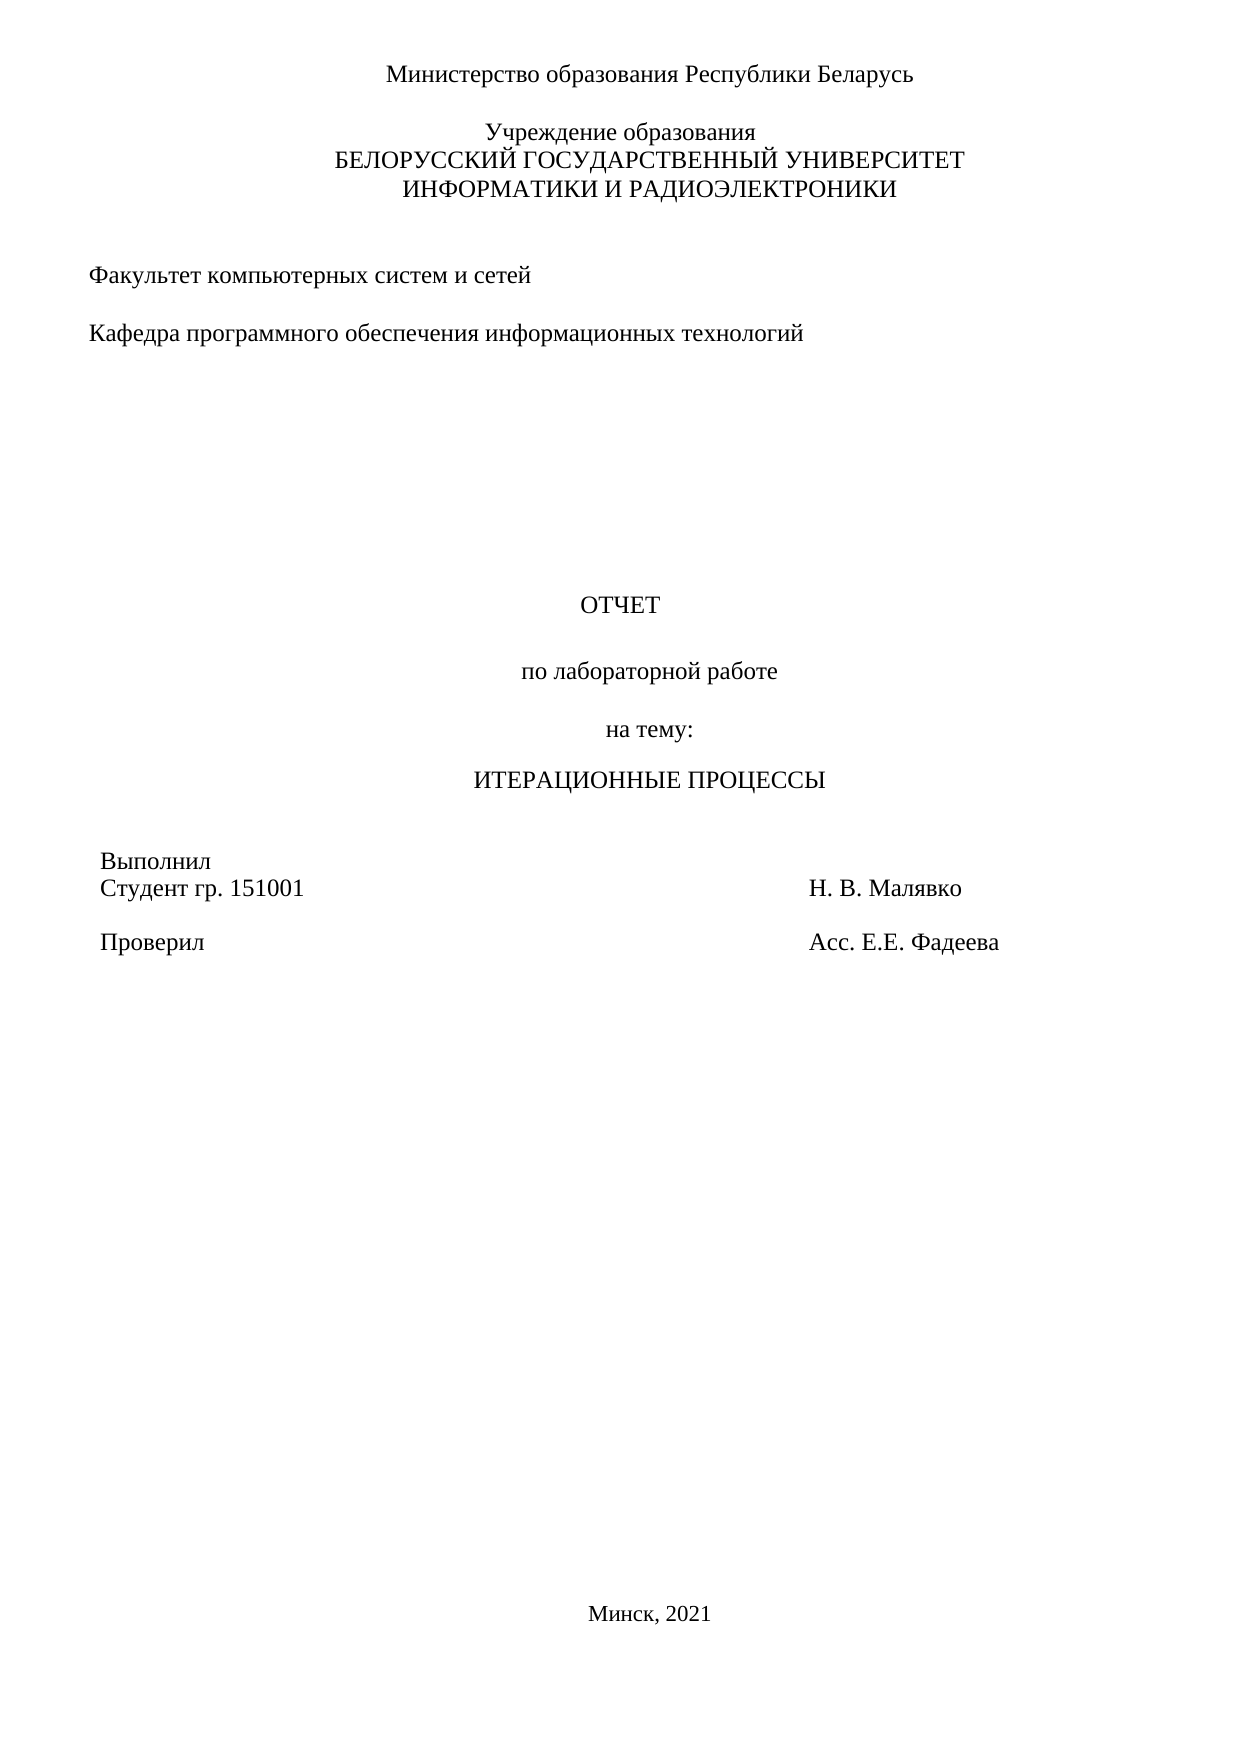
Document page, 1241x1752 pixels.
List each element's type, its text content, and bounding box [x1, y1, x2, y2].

table_cell [30, 1109, 473, 1156]
table_cell [738, 1183, 1004, 1210]
table_cell [473, 902, 738, 956]
table_cell [738, 956, 1004, 983]
text Кафедра программного обеспечения информационных технологий [29, 318, 1211, 347]
table_cell [738, 1020, 1004, 1063]
table_cell [738, 1064, 1004, 1109]
text Факультет компьютерных систем и сетей [29, 260, 1211, 289]
table_cell [30, 983, 473, 1019]
text итерационные процессы [29, 767, 1211, 794]
table_cell [473, 1109, 738, 1156]
subtitle Министерство образования Республики Беларусь [29, 59, 1211, 88]
text БелорусскиЙ государственный университет [29, 145, 1211, 174]
table_cell [473, 1183, 738, 1210]
table_cell [635, 427, 974, 479]
table_cell [473, 983, 738, 1019]
table_cell [30, 956, 473, 983]
text Минск, 2021 [29, 1599, 1211, 1626]
table_header [635, 383, 974, 427]
table_cell [30, 1020, 473, 1063]
table_cell [473, 1156, 738, 1183]
table_cell [473, 956, 738, 983]
table_cell [738, 1156, 1004, 1183]
table_cell Проверил [30, 902, 473, 956]
text по лабораторной работе [29, 656, 1211, 685]
table_cell [30, 1183, 473, 1210]
table_cell [738, 1109, 1004, 1156]
table_cell Асс. Е.Е. Фадеева [738, 902, 1004, 956]
table_cell [738, 983, 1004, 1019]
table_header [473, 848, 738, 902]
table_cell [473, 1064, 738, 1109]
subtitle Учреждение образования [29, 117, 1211, 145]
table_cell [30, 1064, 473, 1109]
table_header Н. В. Малявко [738, 848, 1004, 902]
subtitle оТЧЕТ [29, 590, 1211, 619]
table_header Выполнил Студент гр. 151001 [30, 848, 473, 902]
table_cell [30, 1156, 473, 1183]
table_cell [473, 1020, 738, 1063]
text на тему: [29, 714, 1211, 743]
text информатики и радиоэлектроники [29, 174, 1211, 203]
